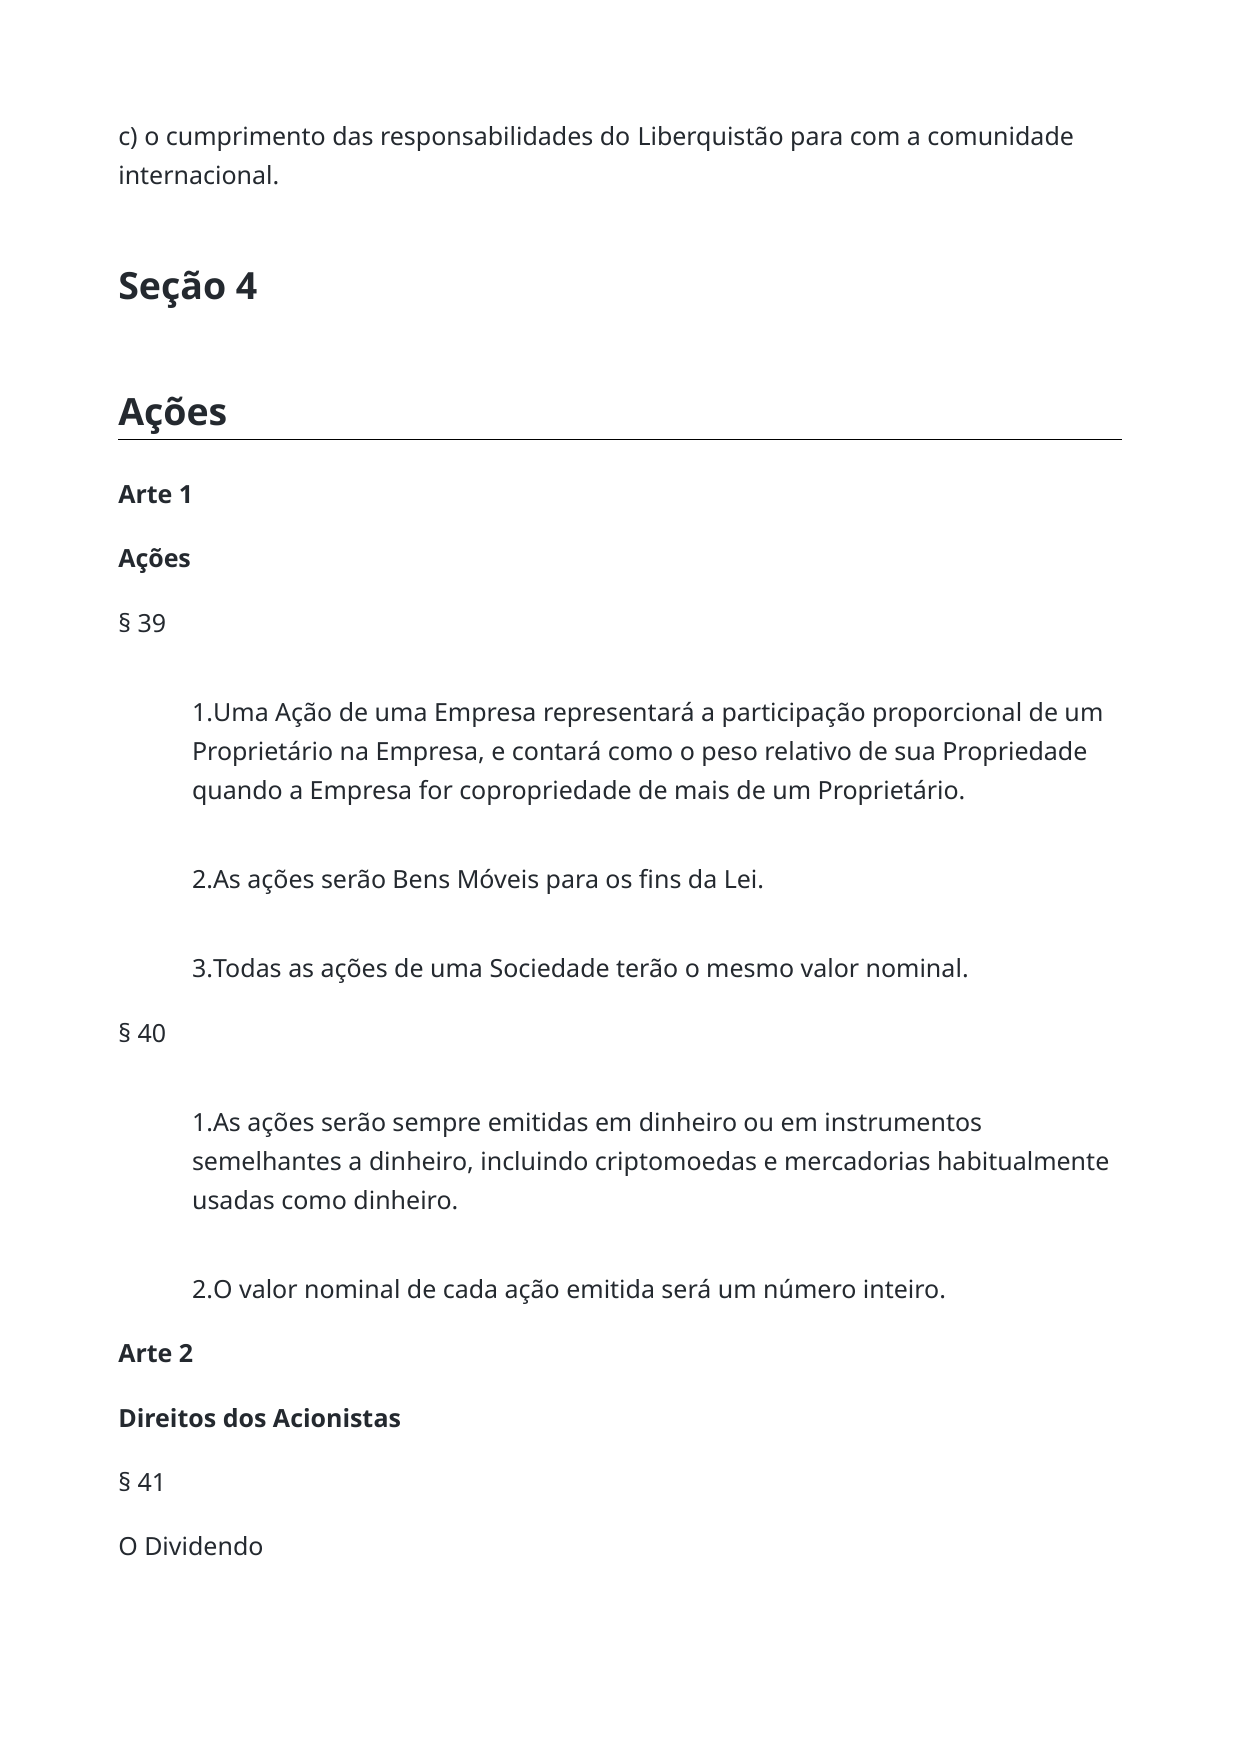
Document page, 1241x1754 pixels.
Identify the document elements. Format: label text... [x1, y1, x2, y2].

text § 41 [118, 1464, 1122, 1498]
text c) o cumprimento das responsabilidades do Liberquistão para com a comunidade internacional. [118, 118, 1122, 191]
list Uma Ação de uma Empresa representará a participação proporcional de um Proprietário na Empresa, e contará como o peso relativo de sua Propriedade quando a Empresa for copropriedade de mais de um Proprietário. [118, 694, 1122, 807]
subtitle Seção 4 [118, 259, 1122, 310]
text Ações [118, 541, 1122, 575]
subtitle Ações [118, 385, 1122, 439]
list Todas as ações de uma Sociedade terão o mesmo valor nominal. [118, 951, 1122, 985]
text § 40 [118, 1015, 1122, 1049]
text O Dividendo [118, 1529, 1122, 1563]
text Direitos dos Acionistas [118, 1400, 1122, 1434]
list As ações serão sempre emitidas em dinheiro ou em instrumentos semelhantes a dinheiro, incluindo criptomoedas e mercadorias habitualmente usadas como dinheiro. [118, 1104, 1122, 1217]
list As ações serão Bens Móveis para os fins da Lei. [118, 862, 1122, 896]
text Arte 2 [118, 1336, 1122, 1370]
list O valor nominal de cada ação emitida será um número inteiro. [118, 1272, 1122, 1306]
text § 39 [118, 605, 1122, 639]
text Arte 1 [118, 477, 1122, 511]
